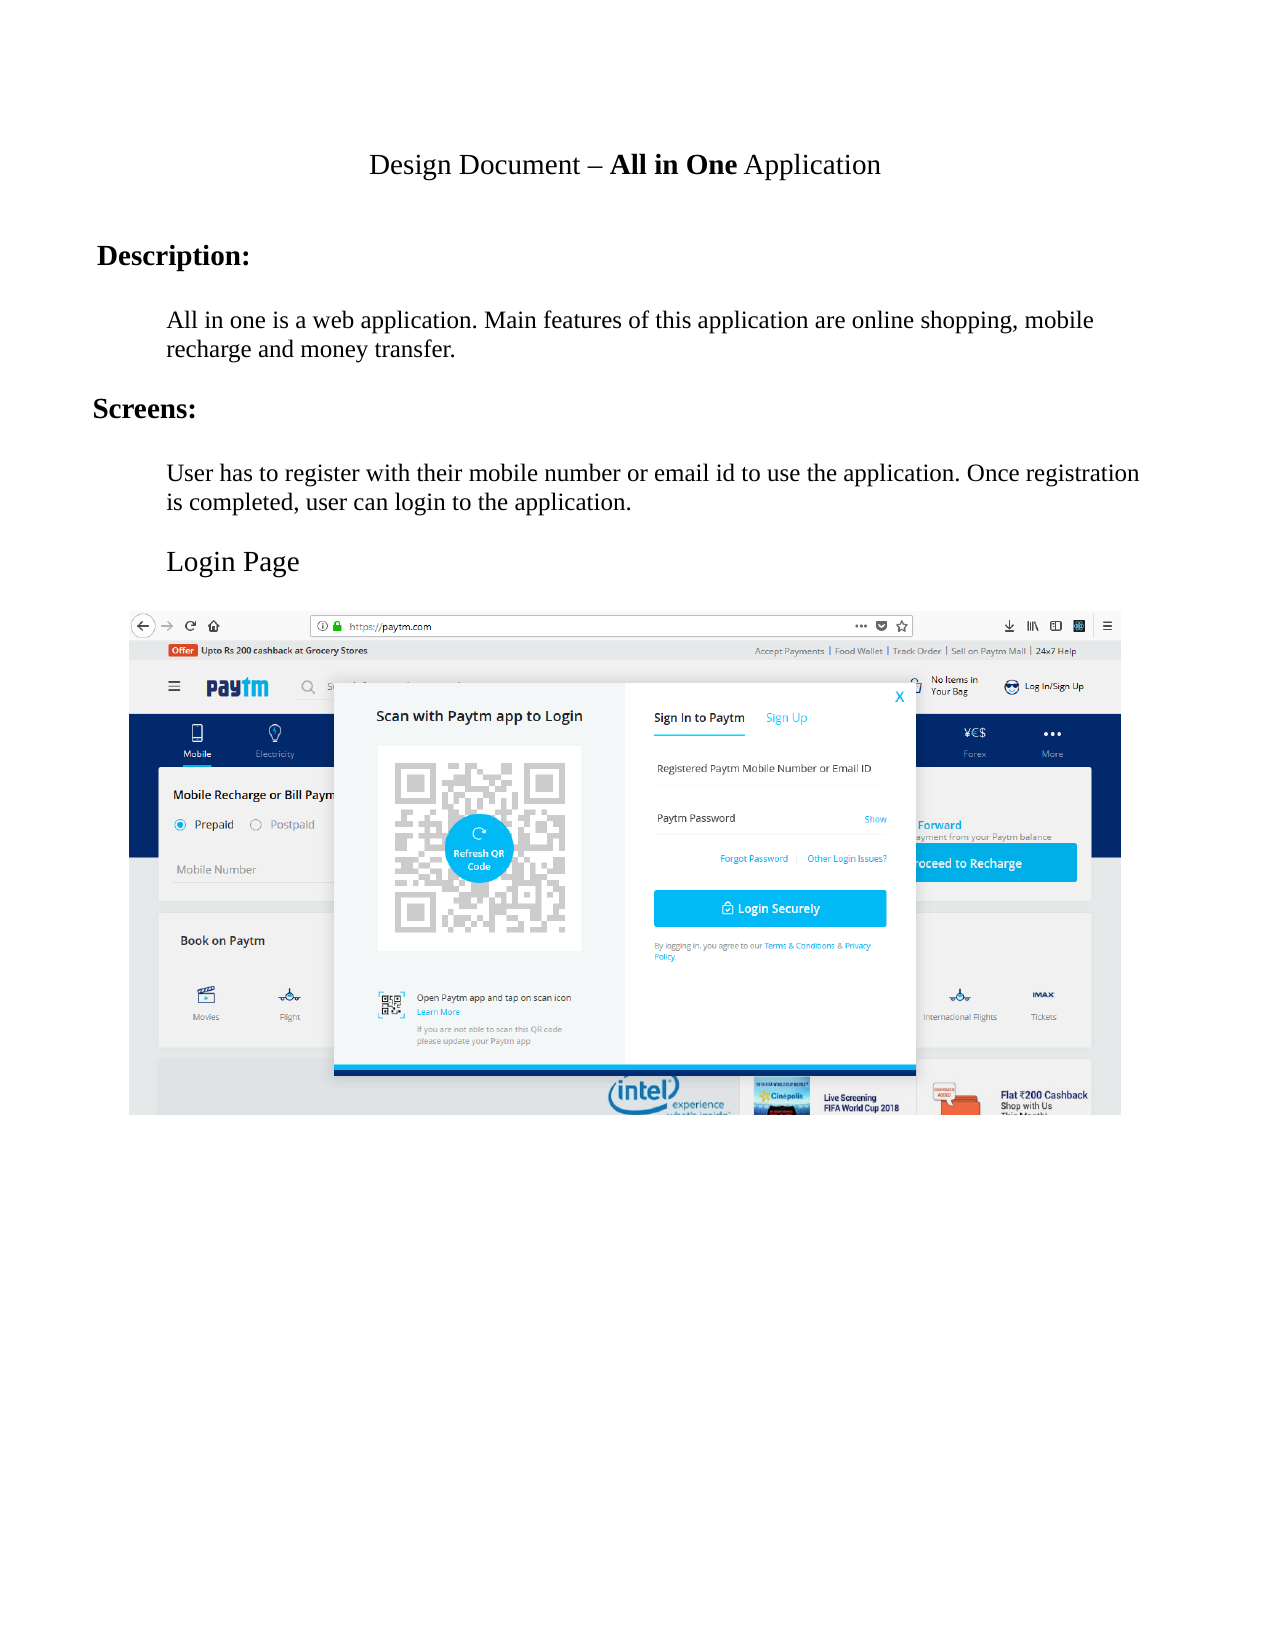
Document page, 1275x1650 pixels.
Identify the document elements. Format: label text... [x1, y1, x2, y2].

picture [129, 611, 1121, 1115]
text User has to register with their mobile number or email id to use the application. Once registration is completed, user can login to the application. [166, 458, 1158, 516]
text Login Page [166, 544, 1158, 578]
text All in one is a web application. Main features of this application are online shopping, mobile recharge and money transfer. [166, 305, 1158, 362]
text Design Document – All in One Application [92, 147, 1158, 180]
text Screens: [92, 391, 1158, 425]
text Description: [97, 238, 1158, 271]
